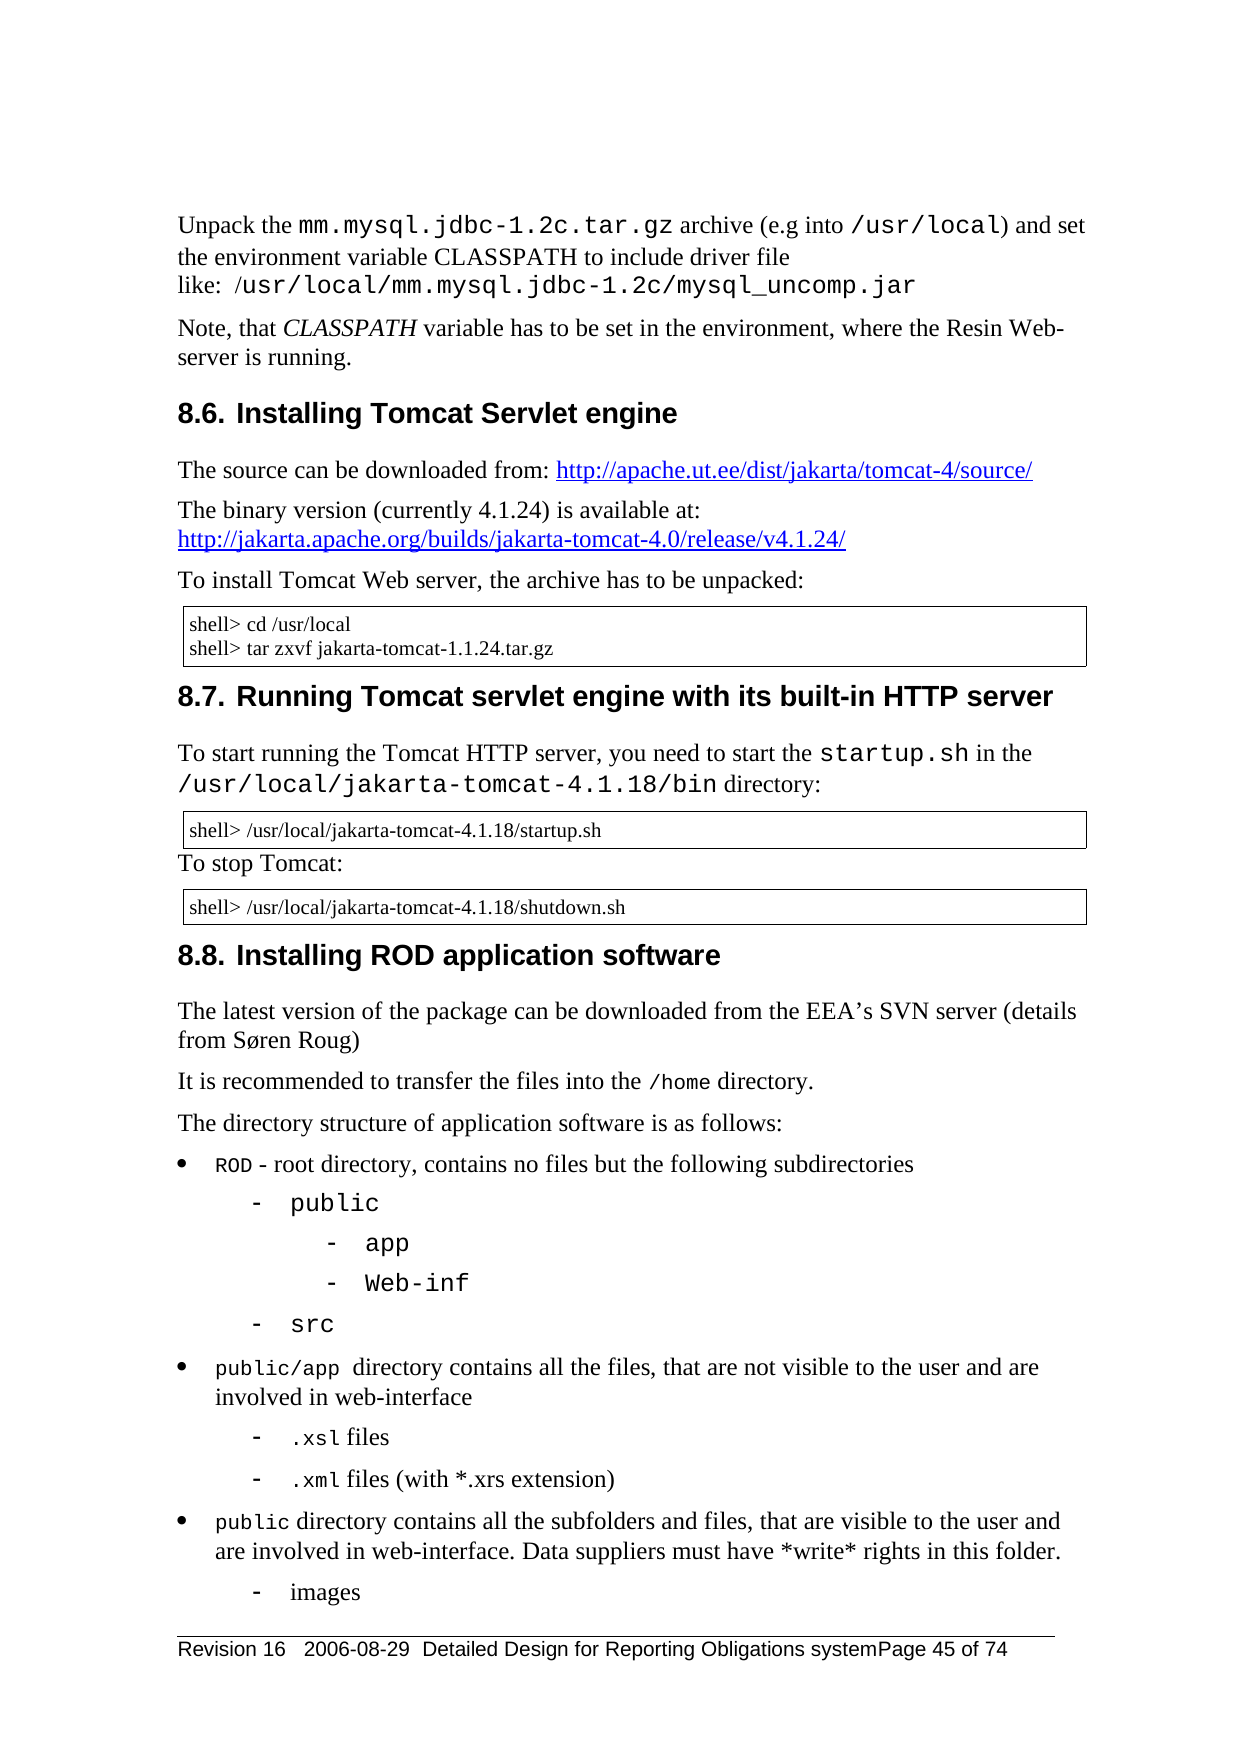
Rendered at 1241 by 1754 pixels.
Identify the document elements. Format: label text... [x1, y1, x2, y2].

text shell> cd /usr/local [184, 607, 1086, 630]
list public [252, 1190, 1092, 1219]
text shell> tar zxvf jakarta-tomcat-1.1.24.tar.gz [184, 630, 1086, 666]
text shell> /usr/local/jakarta-tomcat-4.1.18/shutdown.sh [184, 890, 1086, 924]
text The binary version (currently 4.1.24) is available at: http://jakarta.apache.org/builds/jakarta-tomcat-4.0/release/v4.1.24/ [177, 495, 1092, 553]
text It is recommended to transfer the files into the /home directory. [177, 1066, 1092, 1096]
list public/app directory contains all the files, that are not visible to the user and are involved in web-interface [177, 1351, 1092, 1411]
list src [252, 1311, 1092, 1340]
subtitle Running Tomcat servlet engine with its built-in HTTP server [177, 679, 1092, 713]
list app [327, 1231, 1092, 1259]
text The latest version of the package can be downloaded from the EEA’s SVN server (details from Søren Roug) [177, 996, 1092, 1054]
list images [252, 1577, 1092, 1606]
subtitle Installing ROD application software [177, 938, 1092, 971]
text Note, that CLASSPATH variable has to be set in the environment, where the Resin Web-server is running. [177, 313, 1092, 371]
text The source can be downloaded from: http://apache.ut.ee/dist/jakarta/tomcat-4/source/ [177, 454, 1092, 483]
text The directory structure of application software is as follows: [177, 1108, 1092, 1137]
list .xml files (with *.xrs extension) [252, 1464, 1092, 1494]
text To start running the Tomcat HTTP server, you need to start the startup.sh in the /usr/local/jakarta-tomcat-4.1.18/bin directory: [177, 738, 1092, 800]
subtitle Installing Tomcat Servlet engine [177, 396, 1092, 430]
text Unpack the mm.mysql.jdbc-1.2c.tar.gz archive (e.g into /usr/local) and set the environment variable CLASSPATH to include driver file like: /usr/local/mm.mysql.jdbc-1.2c/mysql_uncomp.jar [177, 210, 1092, 301]
text To install Tomcat Web server, the archive has to be unpacked: [177, 565, 1092, 594]
text To stop Tomcat: [177, 848, 1092, 877]
list .xsl files [252, 1422, 1092, 1452]
list public directory contains all the subfolders and files, that are visible to the user and are involved in web-interface. Data suppliers must have *write* rights in this folder. [177, 1506, 1092, 1565]
list Web-inf [327, 1271, 1092, 1299]
text shell> /usr/local/jakarta-tomcat-4.1.18/startup.sh [184, 812, 1086, 848]
list ROD - root directory, contains no files but the following subdirectories [177, 1148, 1092, 1178]
